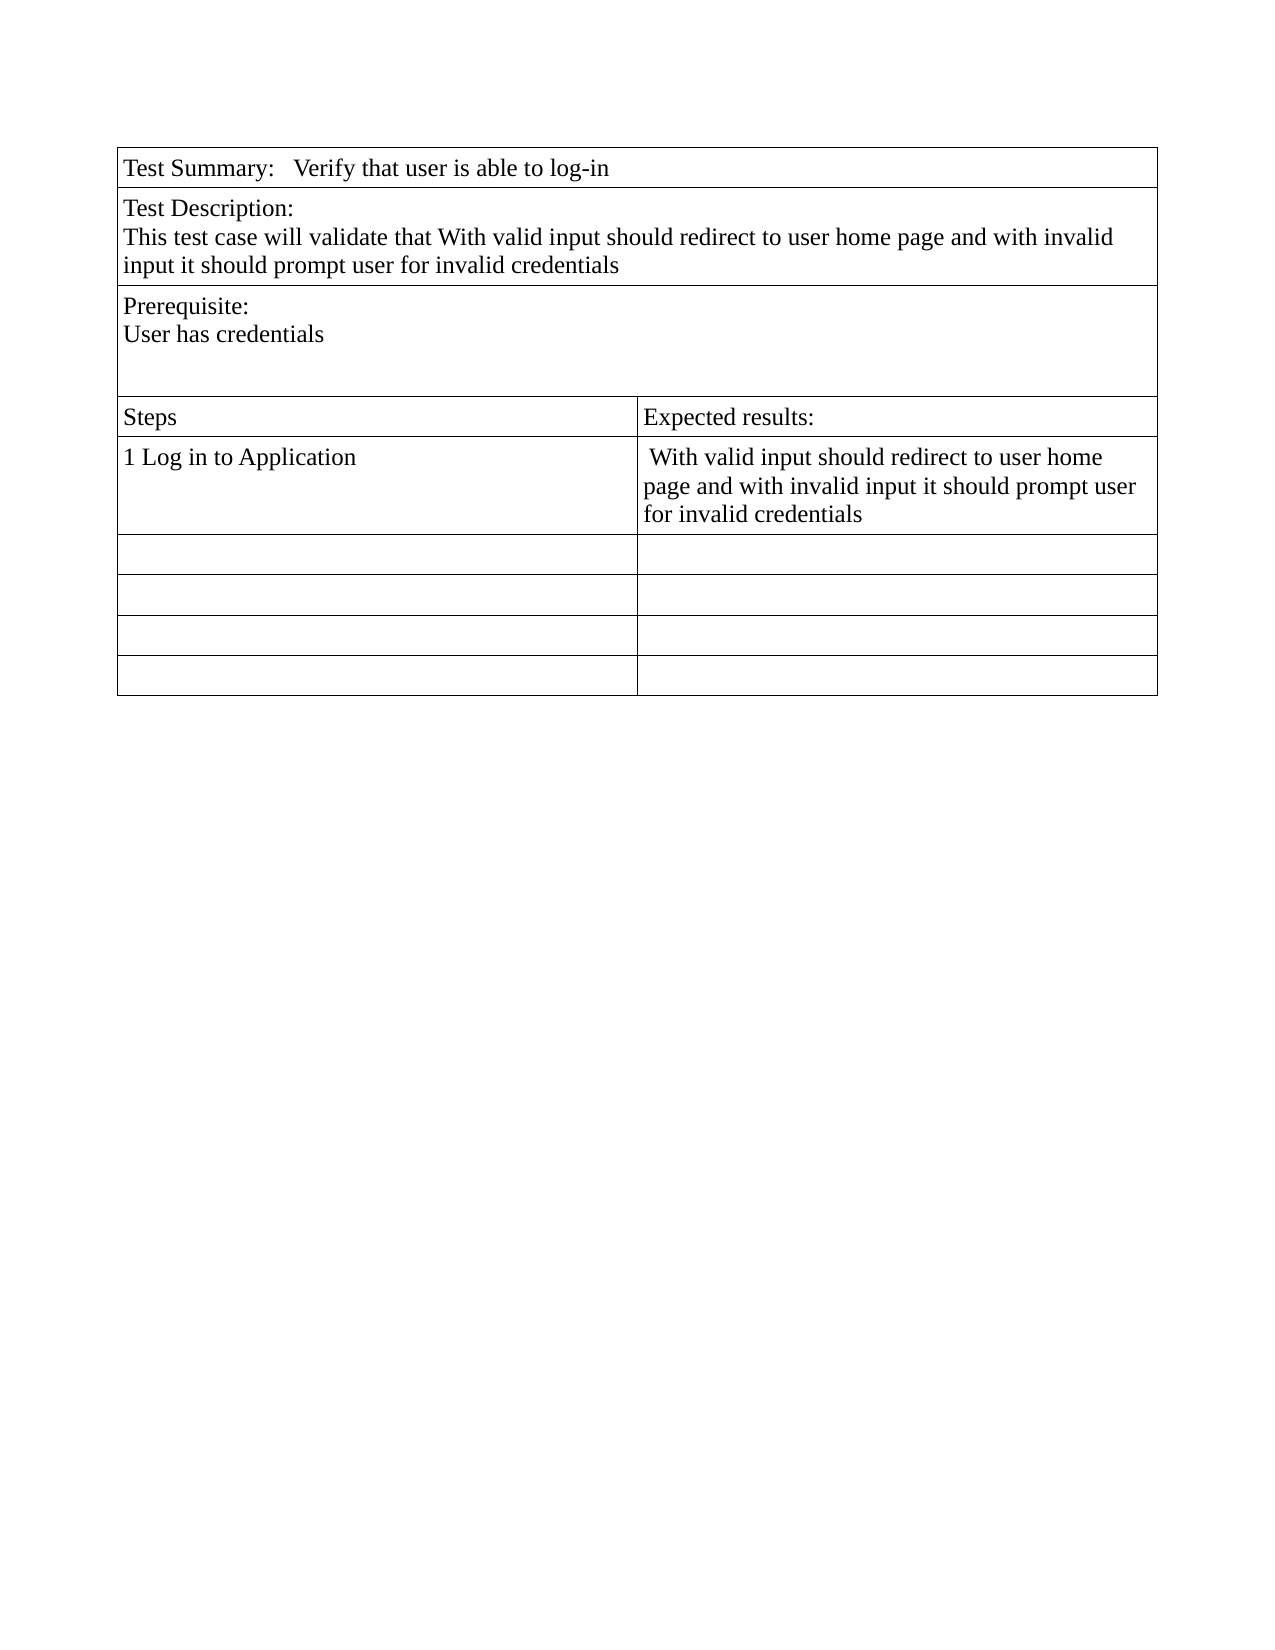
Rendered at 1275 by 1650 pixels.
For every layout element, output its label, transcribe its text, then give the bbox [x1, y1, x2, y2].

table_header Test Summary: Verify that user is able to log-in [118, 148, 1157, 187]
table_cell With valid input should redirect to user home page and with invalid input it should prompt user for invalid credentials [638, 437, 1157, 534]
table_cell [638, 575, 1157, 615]
table_cell [118, 616, 637, 655]
table_cell Steps [118, 397, 637, 436]
table_cell Expected results: [638, 397, 1157, 436]
table_cell [118, 575, 637, 615]
table_cell Test Description: This test case will validate that With valid input should redirect to user home page and with invalid input it should prompt user for invalid credentials [118, 188, 1157, 285]
table_cell [638, 535, 1157, 574]
table_cell [638, 616, 1157, 655]
table_cell [118, 535, 637, 574]
table_cell 1 Log in to Application [118, 437, 637, 534]
table_cell Prerequisite: User has credentials [118, 286, 1157, 396]
table_cell [638, 656, 1157, 695]
table_cell [118, 656, 637, 695]
